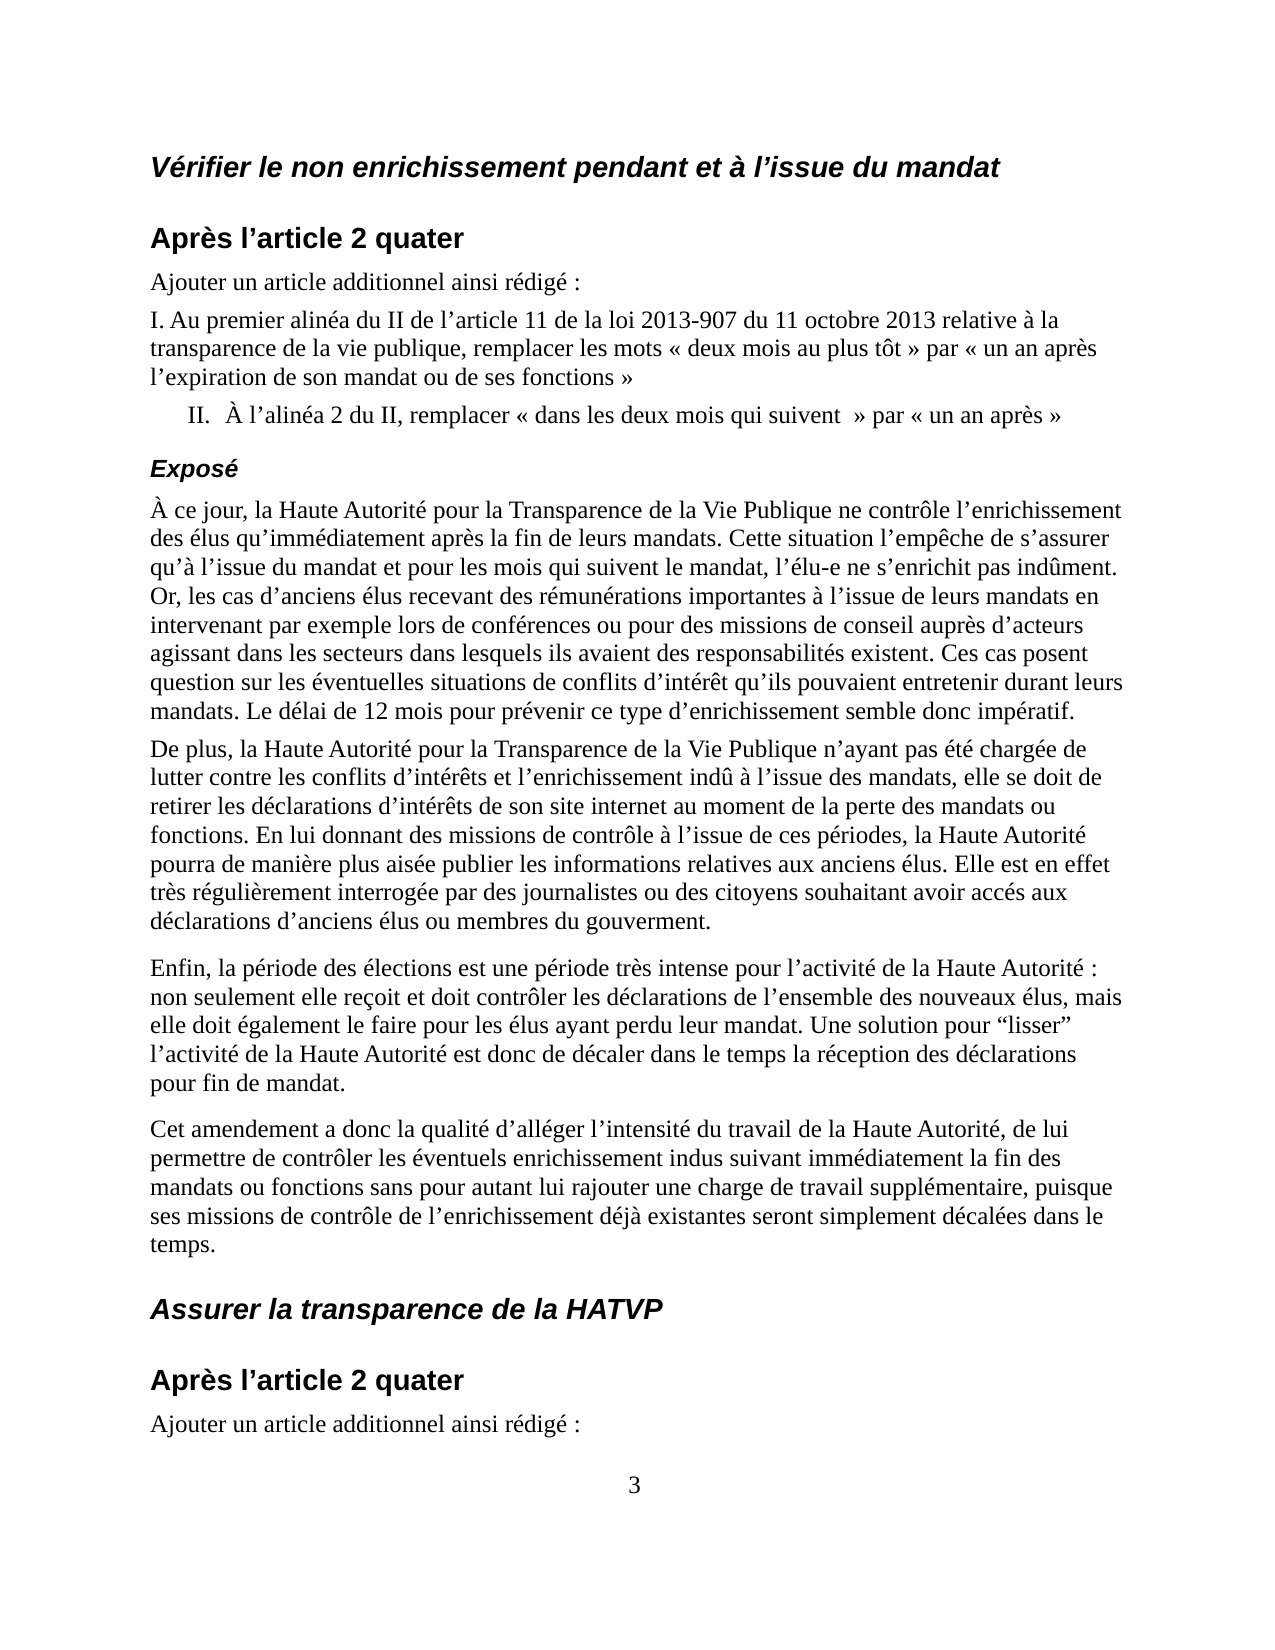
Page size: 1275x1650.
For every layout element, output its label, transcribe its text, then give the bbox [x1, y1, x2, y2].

text À ce jour, la Haute Autorité pour la Transparence de la Vie Publique ne contrôle l’enrichissement des élus qu’immédiatement après la fin de leurs mandats. Cette situation l’empêche de s’assurer qu’à l’issue du mandat et pour les mois qui suivent le mandat, l’élu-e ne s’enrichit pas indûment. Or, les cas d’anciens élus recevant des rémunérations importantes à l’issue de leurs mandats en intervenant par exemple lors de conférences ou pour des missions de conseil auprès d’acteurs agissant dans les secteurs dans lesquels ils avaient des responsabilités existent. Ces cas posent question sur les éventuelles situations de conflits d’intérêt qu’ils pouvaient entretenir durant leurs mandats. Le délai de 12 mois pour prévenir ce type d’enrichissement semble donc impératif. [150, 495, 1125, 725]
subtitle Après l’article 2 quater [150, 221, 1125, 254]
text Cet amendement a donc la qualité d’alléger l’intensité du travail de la Haute Autorité, de lui permettre de contrôler les éventuels enrichissement indus suivant immédiatement la fin des mandats ou fonctions sans pour autant lui rajouter une charge de travail supplémentaire, puisque ses missions de contrôle de l’enrichissement déjà existantes seront simplement décalées dans le temps. [150, 1114, 1125, 1258]
text Ajouter un article additionnel ainsi rédigé : [150, 1409, 1125, 1438]
list À l’alinéa 2 du II, remplacer « dans les deux mois qui suivent » par « un an après » [187, 400, 1125, 429]
subtitle Vérifier le non enrichissement pendant et à l’issue du mandat [150, 150, 1125, 183]
text Ajouter un article additionnel ainsi rédigé : [150, 267, 1125, 296]
text I. Au premier alinéa du II de l’article 11 de la loi 2013-907 du 11 octobre 2013 relative à la transparence de la vie publique, remplacer les mots « deux mois au plus tôt » par « un an après l’expiration de son mandat ou de ses fonctions » [150, 305, 1125, 391]
text Enfin, la période des élections est une période très intense pour l’activité de la Haute Autorité : non seulement elle reçoit et doit contrôler les déclarations de l’ensemble des nouveaux élus, mais elle doit également le faire pour les élus ayant perdu leur mandat. Une solution pour “lisser” l’activité de la Haute Autorité est donc de décaler dans le temps la réception des déclarations pour fin de mandat. [150, 953, 1125, 1097]
subtitle Assurer la transparence de la HATVP [150, 1292, 1125, 1326]
subtitle Après l’article 2 quater [150, 1363, 1125, 1397]
subtitle Exposé [150, 454, 1125, 482]
text De plus, la Haute Autorité pour la Transparence de la Vie Publique n’ayant pas été chargée de lutter contre les conflits d’intérêts et l’enrichissement indû à l’issue des mandats, elle se doit de retirer les déclarations d’intérêts de son site internet au moment de la perte des mandats ou fonctions. En lui donnant des missions de contrôle à l’issue de ces périodes, la Haute Autorité pourra de manière plus aisée publier les informations relatives aux anciens élus. Elle est en effet très régulièrement interrogée par des journalistes ou des citoyens souhaitant avoir accés aux déclarations d’anciens élus ou membres du gouverment. [150, 734, 1125, 935]
